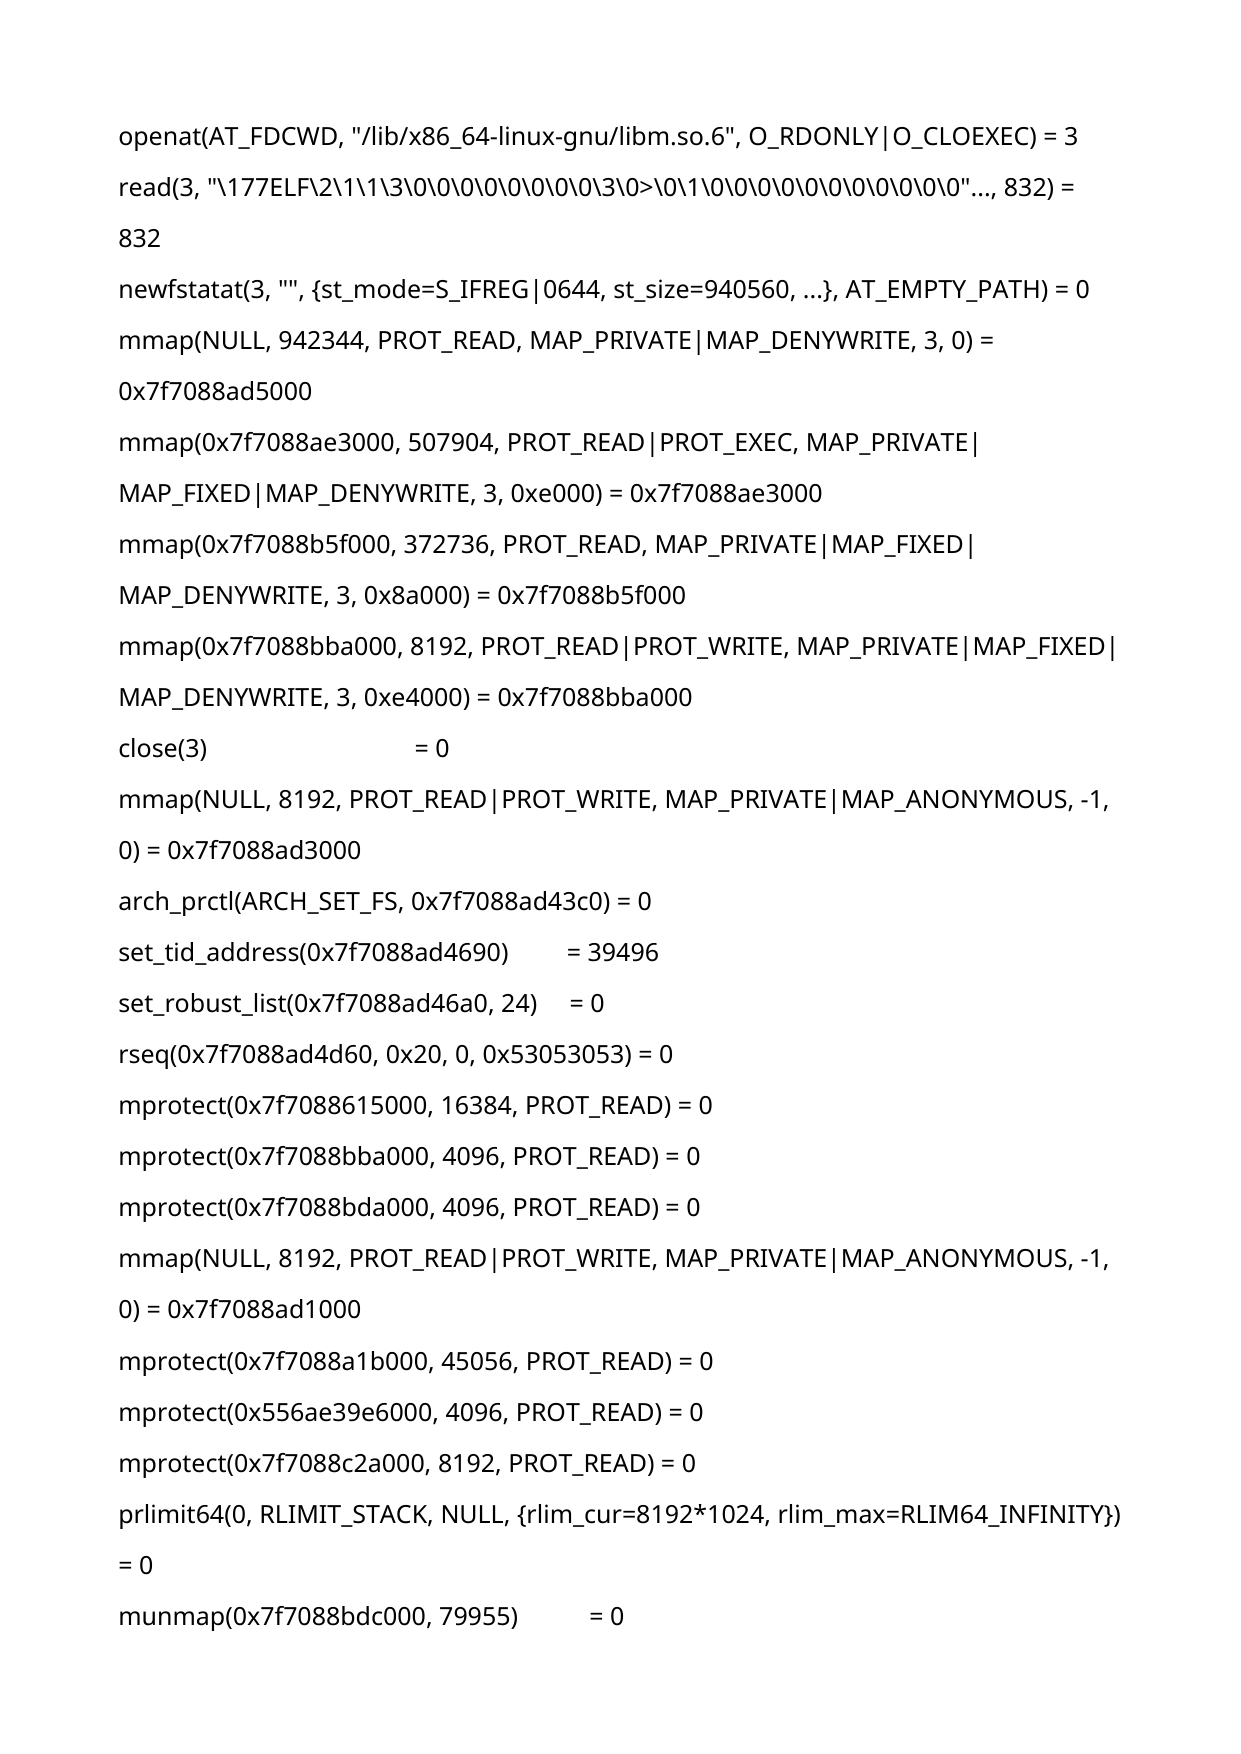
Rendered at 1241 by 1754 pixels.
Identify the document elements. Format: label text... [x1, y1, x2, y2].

text mprotect(0x7f7088bda000, 4096, PROT_READ) = 0 [118, 1190, 1122, 1224]
text mprotect(0x7f7088bba000, 4096, PROT_READ) = 0 [118, 1139, 1122, 1173]
text newfstatat(3, "", {st_mode=S_IFREG|0644, st_size=940560, ...}, AT_EMPTY_PATH) = 0 [118, 271, 1122, 305]
text close(3) = 0 [118, 731, 1122, 765]
text mprotect(0x7f7088c2a000, 8192, PROT_READ) = 0 [118, 1445, 1122, 1479]
text read(3, "\177ELF\2\1\1\3\0\0\0\0\0\0\0\0\3\0>\0\1\0\0\0\0\0\0\0\0\0\0\0"..., 832) = 832 [118, 169, 1122, 254]
text prlimit64(0, RLIMIT_STACK, NULL, {rlim_cur=8192*1024, rlim_max=RLIM64_INFINITY}) = 0 [118, 1496, 1122, 1581]
text mprotect(0x556ae39e6000, 4096, PROT_READ) = 0 [118, 1394, 1122, 1428]
text munmap(0x7f7088bdc000, 79955) = 0 [118, 1598, 1122, 1632]
text set_tid_address(0x7f7088ad4690) = 39496 [118, 935, 1122, 969]
text arch_prctl(ARCH_SET_FS, 0x7f7088ad43c0) = 0 [118, 884, 1122, 918]
text openat(AT_FDCWD, "/lib/x86_64-linux-gnu/libm.so.6", O_RDONLY|O_CLOEXEC) = 3 [118, 118, 1122, 152]
text mprotect(0x7f7088a1b000, 45056, PROT_READ) = 0 [118, 1343, 1122, 1377]
text mmap(0x7f7088bba000, 8192, PROT_READ|PROT_WRITE, MAP_PRIVATE|MAP_FIXED|MAP_DENYWRITE, 3, 0xe4000) = 0x7f7088bba000 [118, 628, 1122, 714]
text mmap(0x7f7088ae3000, 507904, PROT_READ|PROT_EXEC, MAP_PRIVATE|MAP_FIXED|MAP_DENYWRITE, 3, 0xe000) = 0x7f7088ae3000 [118, 424, 1122, 509]
text mprotect(0x7f7088615000, 16384, PROT_READ) = 0 [118, 1088, 1122, 1122]
text set_robust_list(0x7f7088ad46a0, 24) = 0 [118, 986, 1122, 1020]
text rseq(0x7f7088ad4d60, 0x20, 0, 0x53053053) = 0 [118, 1037, 1122, 1071]
text mmap(NULL, 942344, PROT_READ, MAP_PRIVATE|MAP_DENYWRITE, 3, 0) = 0x7f7088ad5000 [118, 322, 1122, 407]
text mmap(0x7f7088b5f000, 372736, PROT_READ, MAP_PRIVATE|MAP_FIXED|MAP_DENYWRITE, 3, 0x8a000) = 0x7f7088b5f000 [118, 526, 1122, 612]
text mmap(NULL, 8192, PROT_READ|PROT_WRITE, MAP_PRIVATE|MAP_ANONYMOUS, -1, 0) = 0x7f7088ad3000 [118, 782, 1122, 867]
text mmap(NULL, 8192, PROT_READ|PROT_WRITE, MAP_PRIVATE|MAP_ANONYMOUS, -1, 0) = 0x7f7088ad1000 [118, 1241, 1122, 1326]
